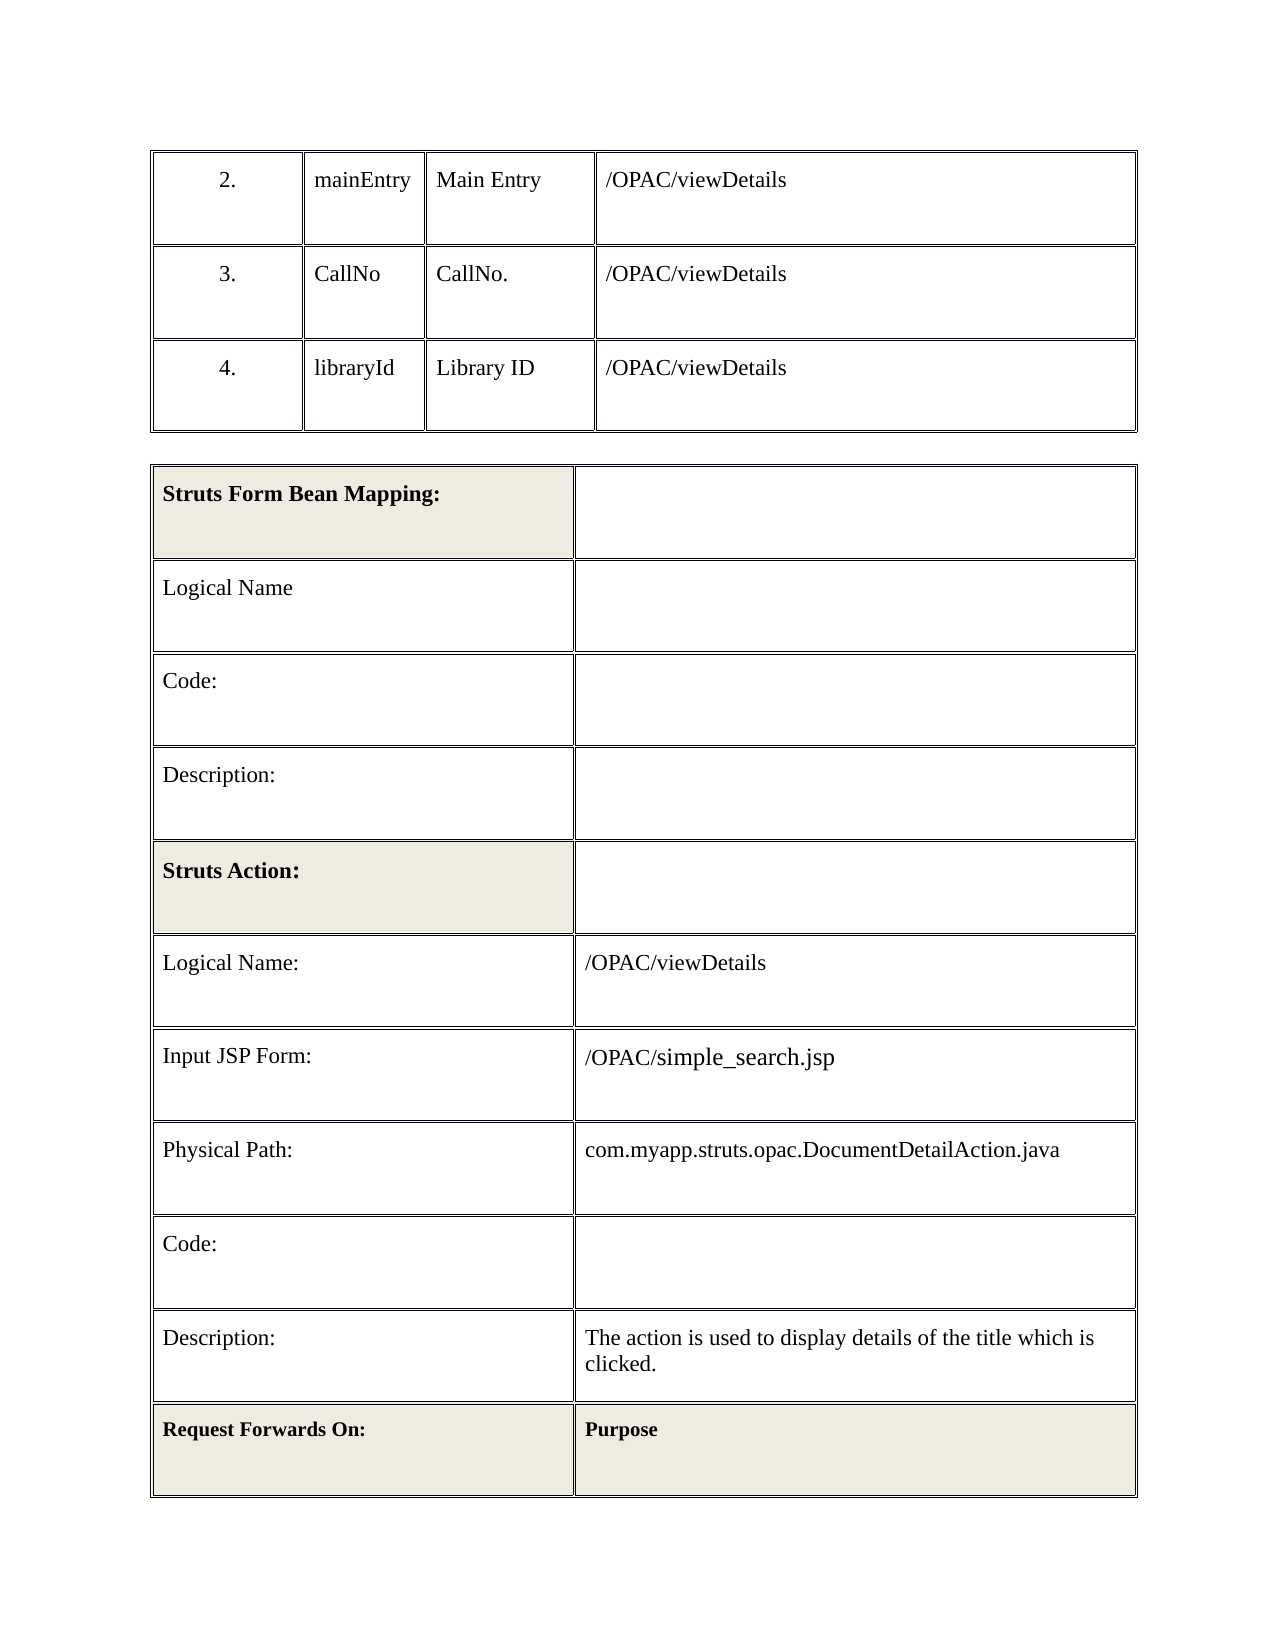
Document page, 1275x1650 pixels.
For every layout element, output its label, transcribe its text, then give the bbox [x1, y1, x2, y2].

table_cell The action is used to display details of the title which is clicked. [576, 1311, 1135, 1401]
table_cell /OPAC/viewDetails [597, 247, 1135, 337]
table_cell [576, 655, 1135, 745]
table_cell Description: [154, 1311, 573, 1401]
table_cell Code: [154, 1217, 573, 1307]
table_cell CallNo [305, 247, 424, 337]
table_cell [576, 748, 1135, 839]
table_cell Purpose [576, 1405, 1135, 1495]
table_cell Struts Action: [154, 842, 573, 932]
table_cell Request Forwards On: [154, 1405, 573, 1495]
table_cell /OPAC/simple_search.jsp [576, 1030, 1135, 1120]
table_cell Code: [154, 655, 573, 745]
table_cell Logical Name [154, 561, 573, 651]
table_cell [576, 1217, 1135, 1307]
table_cell 3. [154, 247, 302, 337]
table_cell mainEntry [305, 153, 424, 244]
table_cell [576, 561, 1135, 651]
table_cell /OPAC/viewDetails [597, 153, 1135, 244]
table_cell Main Entry [427, 153, 594, 244]
table_cell Description: [154, 748, 573, 839]
table_cell Input JSP Form: [154, 1030, 573, 1120]
table_cell Library ID [427, 341, 594, 430]
table_cell CallNo. [427, 247, 594, 337]
table_cell com.myapp.struts.opac.DocumentDetailAction.java [576, 1123, 1135, 1214]
table_header Struts Form Bean Mapping: [154, 467, 573, 557]
table_cell /OPAC/viewDetails [597, 341, 1135, 430]
table_cell 4. [154, 341, 302, 430]
table_header [576, 467, 1135, 557]
table_cell libraryId [305, 341, 424, 430]
table_cell /OPAC/viewDetails [576, 936, 1135, 1026]
table_cell [576, 842, 1135, 932]
table_cell Logical Name: [154, 936, 573, 1026]
table_cell 2. [154, 153, 302, 244]
table_cell Physical Path: [154, 1123, 573, 1214]
